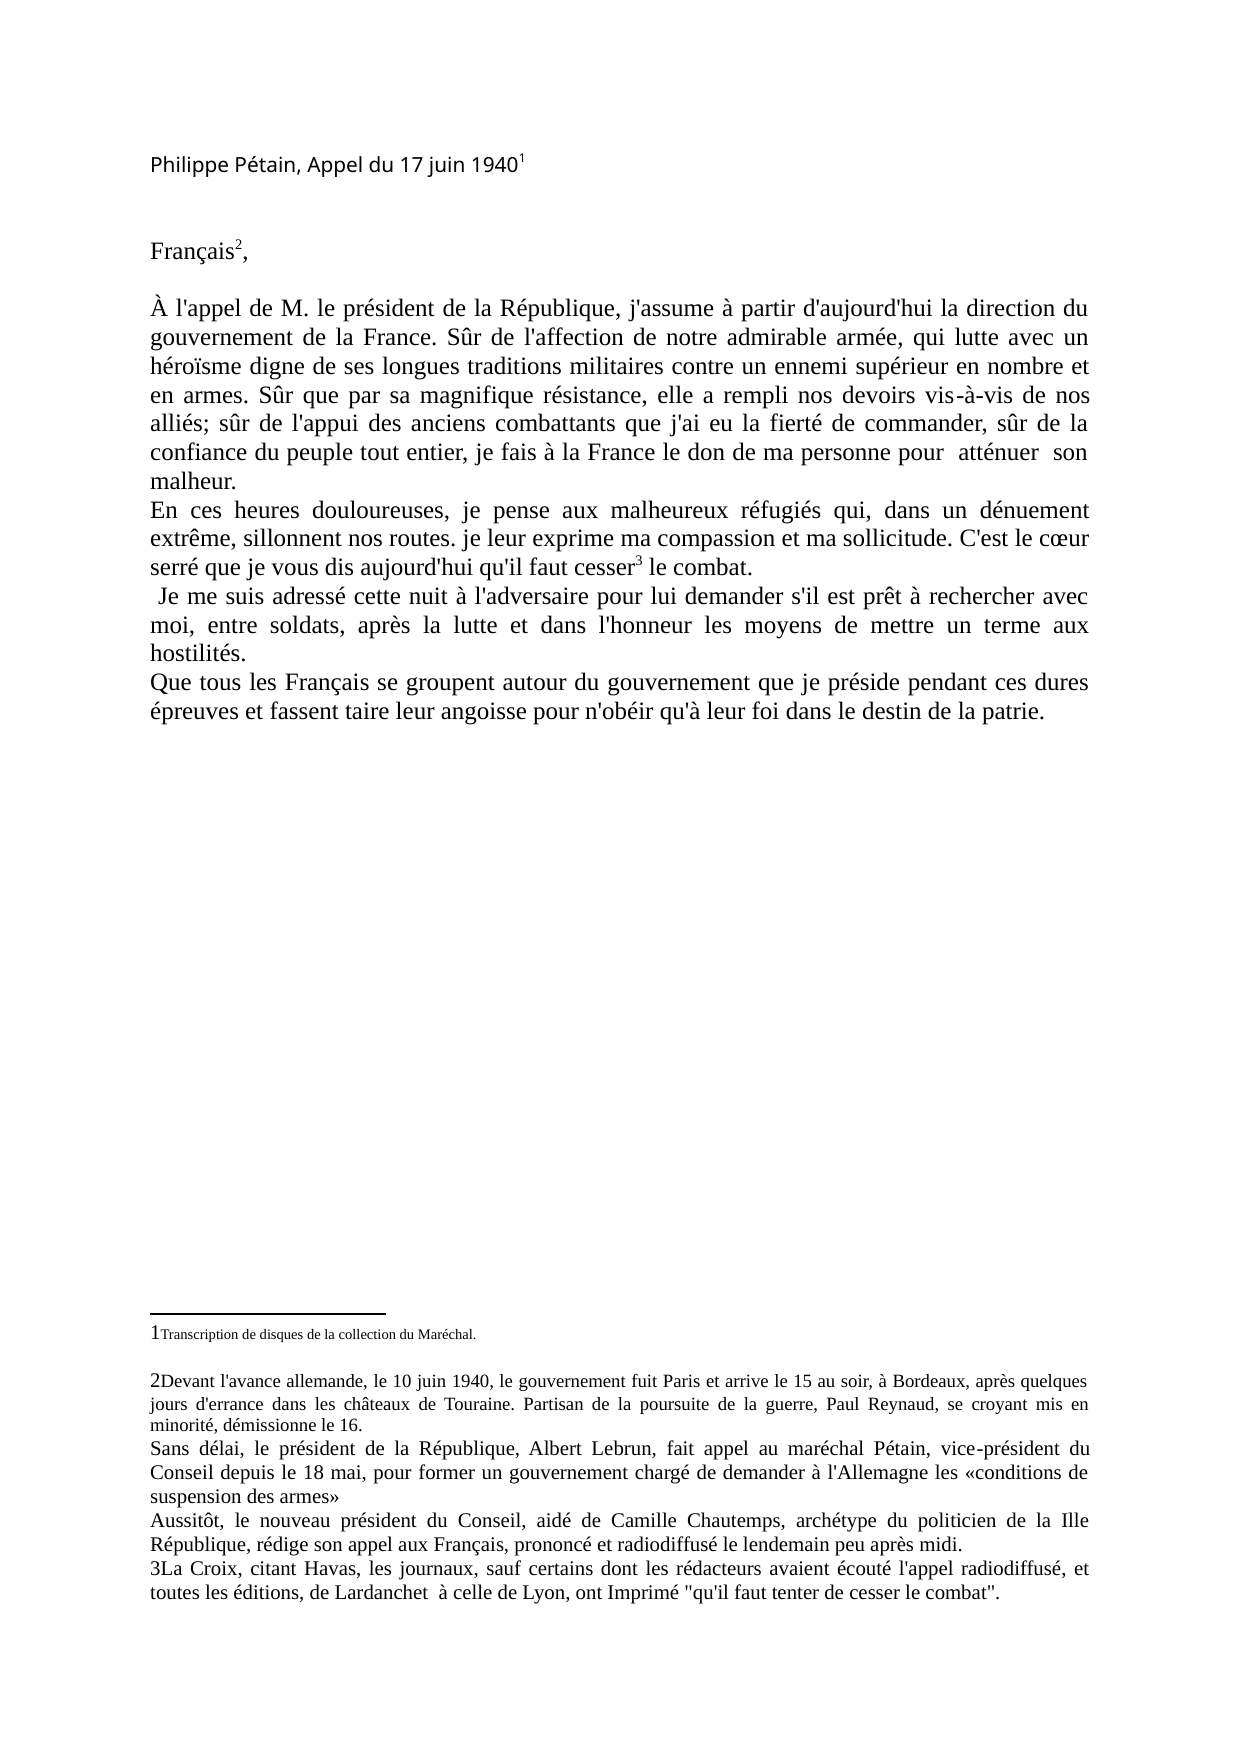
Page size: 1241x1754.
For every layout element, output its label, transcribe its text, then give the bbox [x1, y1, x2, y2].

text Français, [150, 236, 1090, 265]
text Que tous les Français se groupent autour du gouvernement que je préside pendant ces dures épreuves et fassent taire leur angoisse pour n'obéir qu'à leur foi dans le destin de la patrie. [150, 667, 1090, 725]
text Devant l'avance allemande, le 10 juin 1940, le gouvernement fuit Paris et arrive le 15 au soir, à Bordeaux, après quelques jours d'errance dans les châteaux de Touraine. Partisan de la poursuite de la guerre, Paul Reynaud, se croyant mis en minorité, démissionne le 16. [150, 1368, 1090, 1436]
text La Croix, citant Havas, les journaux, sauf certains dont les rédacteurs avaient écouté l'appel radiodiffusé, et toutes les éditions, de Lardanchet à celle de Lyon, ont Imprimé "qu'il faut tenter de cesser le combat". [150, 1556, 1090, 1604]
text À l'appel de M. le président de la République, j'assume à partir d'aujourd'hui la direction du gouvernement de la France. Sûr de l'affection de notre admirable armée, qui lutte avec un héroïsme digne de ses longues traditions militaires contre un ennemi supérieur en nombre et en armes. Sûr que par sa magnifique résistance, elle a rempli nos devoirs vis‑à‑vis de nos alliés; sûr de l'appui des anciens combattants que j'ai eu la fierté de commander, sûr de la confiance du peuple tout entier, je fais à la France le don de ma personne pour atténuer son malheur. [150, 293, 1090, 495]
text Sans délai, le président de la République, Albert Lebrun, fait appel au maréchal Pétain, vice‑président du Conseil depuis le 18 mai, pour former un gouvernement chargé de demander à l'Allemagne les «conditions de suspension des armes» [150, 1436, 1090, 1508]
text Transcription de disques de la collection du Maréchal. [150, 1320, 1090, 1344]
text En ces heures douloureuses, je pense aux malheureux réfugiés qui, dans un dénuement extrême, sillonnent nos routes. je leur exprime ma compassion et ma sollicitude. C'est le cœur serré que je vous dis aujourd'hui qu'il faut cesser le combat. [150, 495, 1090, 581]
text Je me suis adressé cette nuit à l'adversaire pour lui demander s'il est prêt à rechercher avec moi, entre soldats, après la lutte et dans l'honneur les moyens de mettre un terme aux hostilités. [150, 581, 1090, 667]
text Aussitôt, le nouveau président du Conseil, aidé de Camille Chautemps, archétype du politicien de la Ille République, rédige son appel aux Français, prononcé et radiodiffusé le lendemain peu après midi. [150, 1508, 1090, 1556]
subtitle Philippe Pétain, Appel du 17 juin 1940 [150, 150, 1090, 178]
